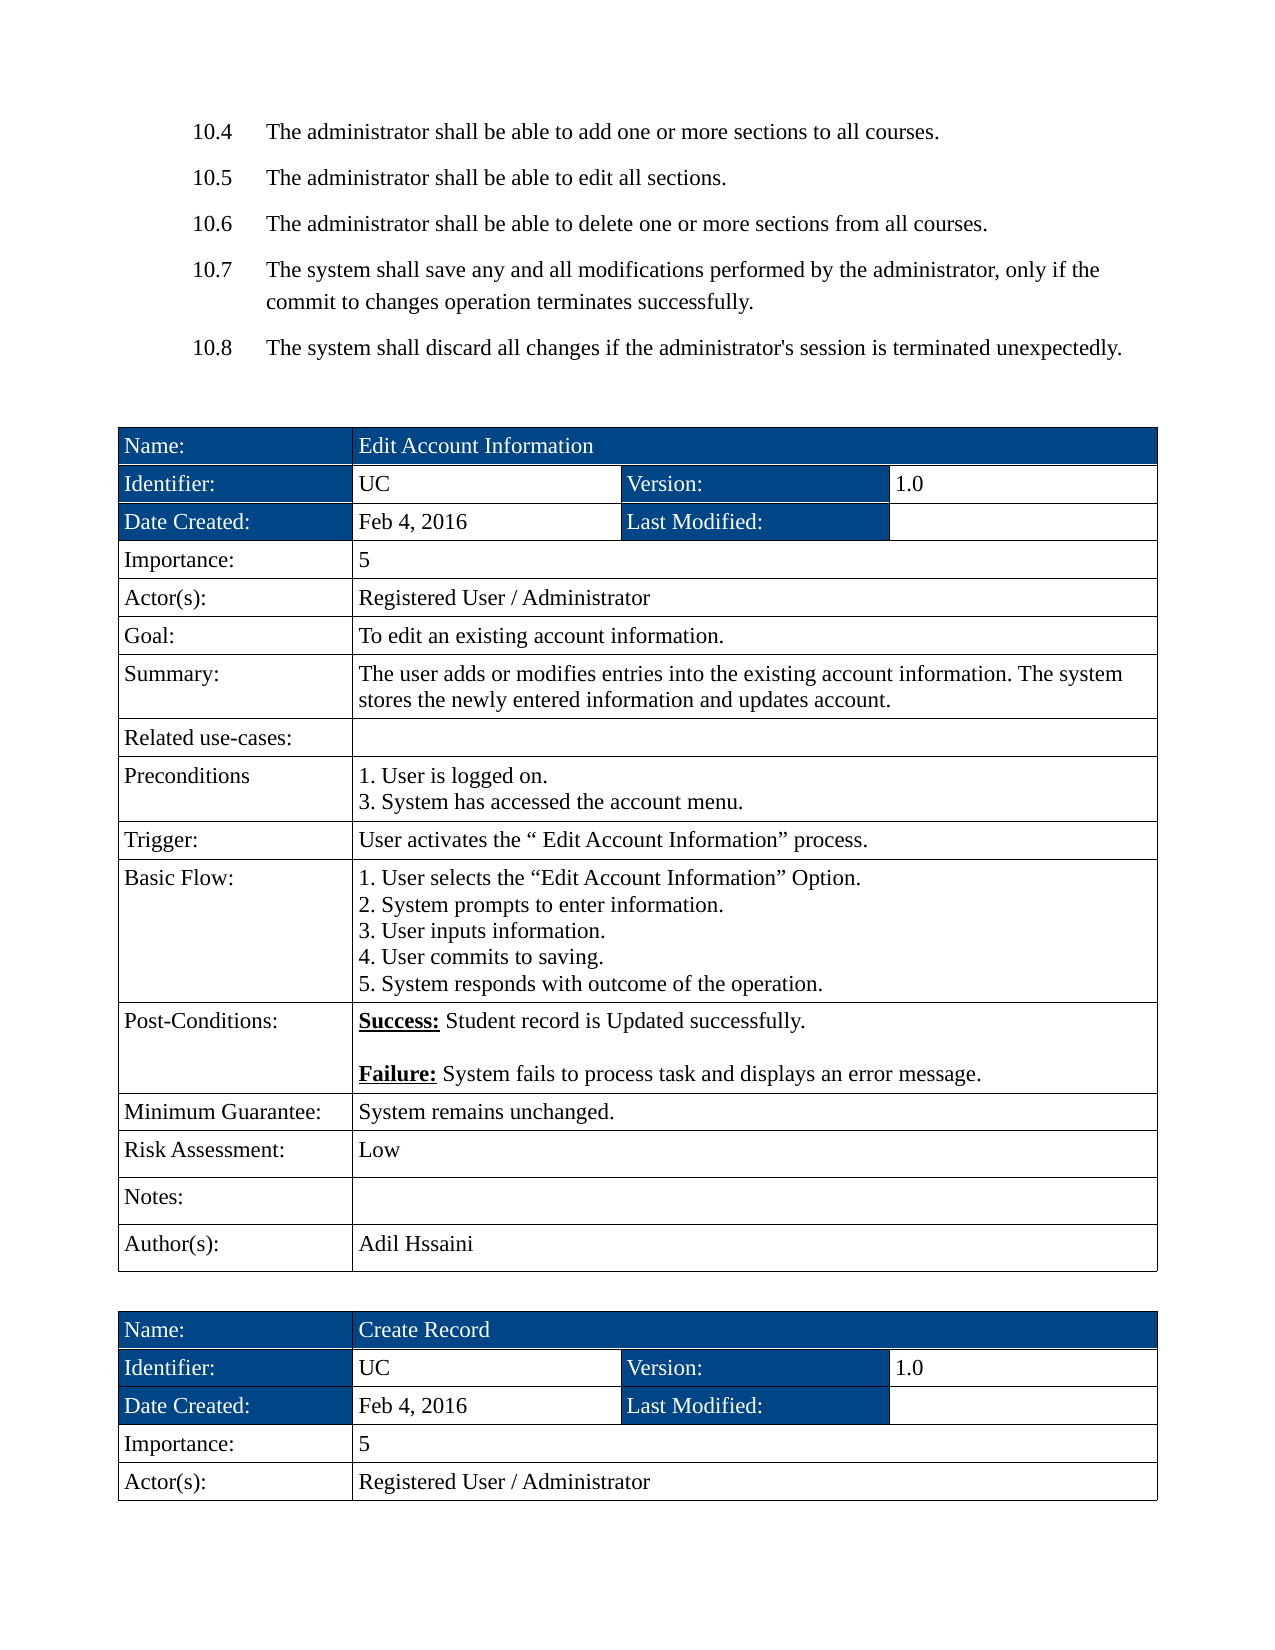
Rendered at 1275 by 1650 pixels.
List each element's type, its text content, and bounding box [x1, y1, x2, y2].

table_cell 5 [353, 1425, 1157, 1462]
table_cell 5 [353, 541, 1157, 578]
table_cell Minimum Guarantee: [119, 1094, 352, 1130]
table_cell Date Created: [119, 504, 352, 540]
text 10.6 The administrator shall be able to delete one or more sections from all courses. [118, 210, 1157, 237]
table_cell Registered User / Administrator [353, 1463, 1157, 1500]
table_cell Summary: [119, 655, 352, 718]
table_cell Low [353, 1131, 1157, 1177]
table_cell Last Modified: [622, 1387, 889, 1424]
table_cell Goal: [119, 617, 352, 654]
table_cell 1.0 [890, 1350, 1157, 1386]
table_cell UC [353, 466, 621, 502]
text 10.5 The administrator shall be able to edit all sections. [118, 164, 1157, 191]
table_cell Actor(s): [119, 579, 352, 616]
table_cell Success: Student record is Updated successfully. Failure: System fails to process task and displays an error message. [353, 1003, 1157, 1092]
table_cell [353, 719, 1157, 756]
table_cell 1. User selects the “Edit Account Information” Option. 2. System prompts to enter information. 3. User inputs information. 4. User commits to saving. 5. System responds with outcome of the operation. [353, 860, 1157, 1002]
table_cell 1.0 [890, 466, 1157, 502]
table_cell Actor(s): [119, 1463, 352, 1500]
table_header Create Record [353, 1312, 1157, 1348]
table_cell User activates the “ Edit Account Information” process. [353, 822, 1157, 858]
table_cell Importance: [119, 541, 352, 578]
table_cell Adil Hssaini [353, 1225, 1157, 1271]
table_cell The user adds or modifies entries into the existing account information. The system stores the newly entered information and updates account. [353, 655, 1157, 718]
table_cell 1. User is logged on. 3. System has accessed the account menu. [353, 757, 1157, 821]
table_cell UC [353, 1350, 621, 1386]
table_cell Post-Conditions: [119, 1003, 352, 1092]
table_cell Feb 4, 2016 [353, 1387, 621, 1424]
table_header Edit Account Information [353, 428, 1157, 464]
text 10.8 The system shall discard all changes if the administrator's session is terminated unexpectedly. [118, 334, 1157, 361]
text 10.4 The administrator shall be able to add one or more sections to all courses. [118, 118, 1157, 144]
table_cell Version: [622, 466, 889, 502]
table_header Name: [119, 1312, 352, 1348]
table_cell System remains unchanged. [353, 1094, 1157, 1130]
table_cell Version: [622, 1350, 889, 1386]
table_cell Registered User / Administrator [353, 579, 1157, 616]
table_cell Last Modified: [622, 504, 889, 540]
table_cell Author(s): [119, 1225, 352, 1271]
table_cell Identifier: [119, 1350, 352, 1386]
table_cell Related use-cases: [119, 719, 352, 756]
table_cell Risk Assessment: [119, 1131, 352, 1177]
table_cell Feb 4, 2016 [353, 504, 621, 540]
table_cell Basic Flow: [119, 860, 352, 1002]
table_cell Notes: [119, 1178, 352, 1224]
text 10.7 The system shall save any and all modifications performed by the administrator, only if the commit to changes operation terminates successfully. [118, 257, 1157, 314]
table_cell Trigger: [119, 822, 352, 858]
table_cell Date Created: [119, 1387, 352, 1424]
table_cell Identifier: [119, 466, 352, 502]
table_cell Preconditions [119, 757, 352, 821]
table_cell [890, 1387, 1157, 1424]
table_cell [890, 504, 1157, 540]
table_header Name: [119, 428, 352, 464]
table_cell [353, 1178, 1157, 1224]
table_cell To edit an existing account information. [353, 617, 1157, 654]
table_cell Importance: [119, 1425, 352, 1462]
